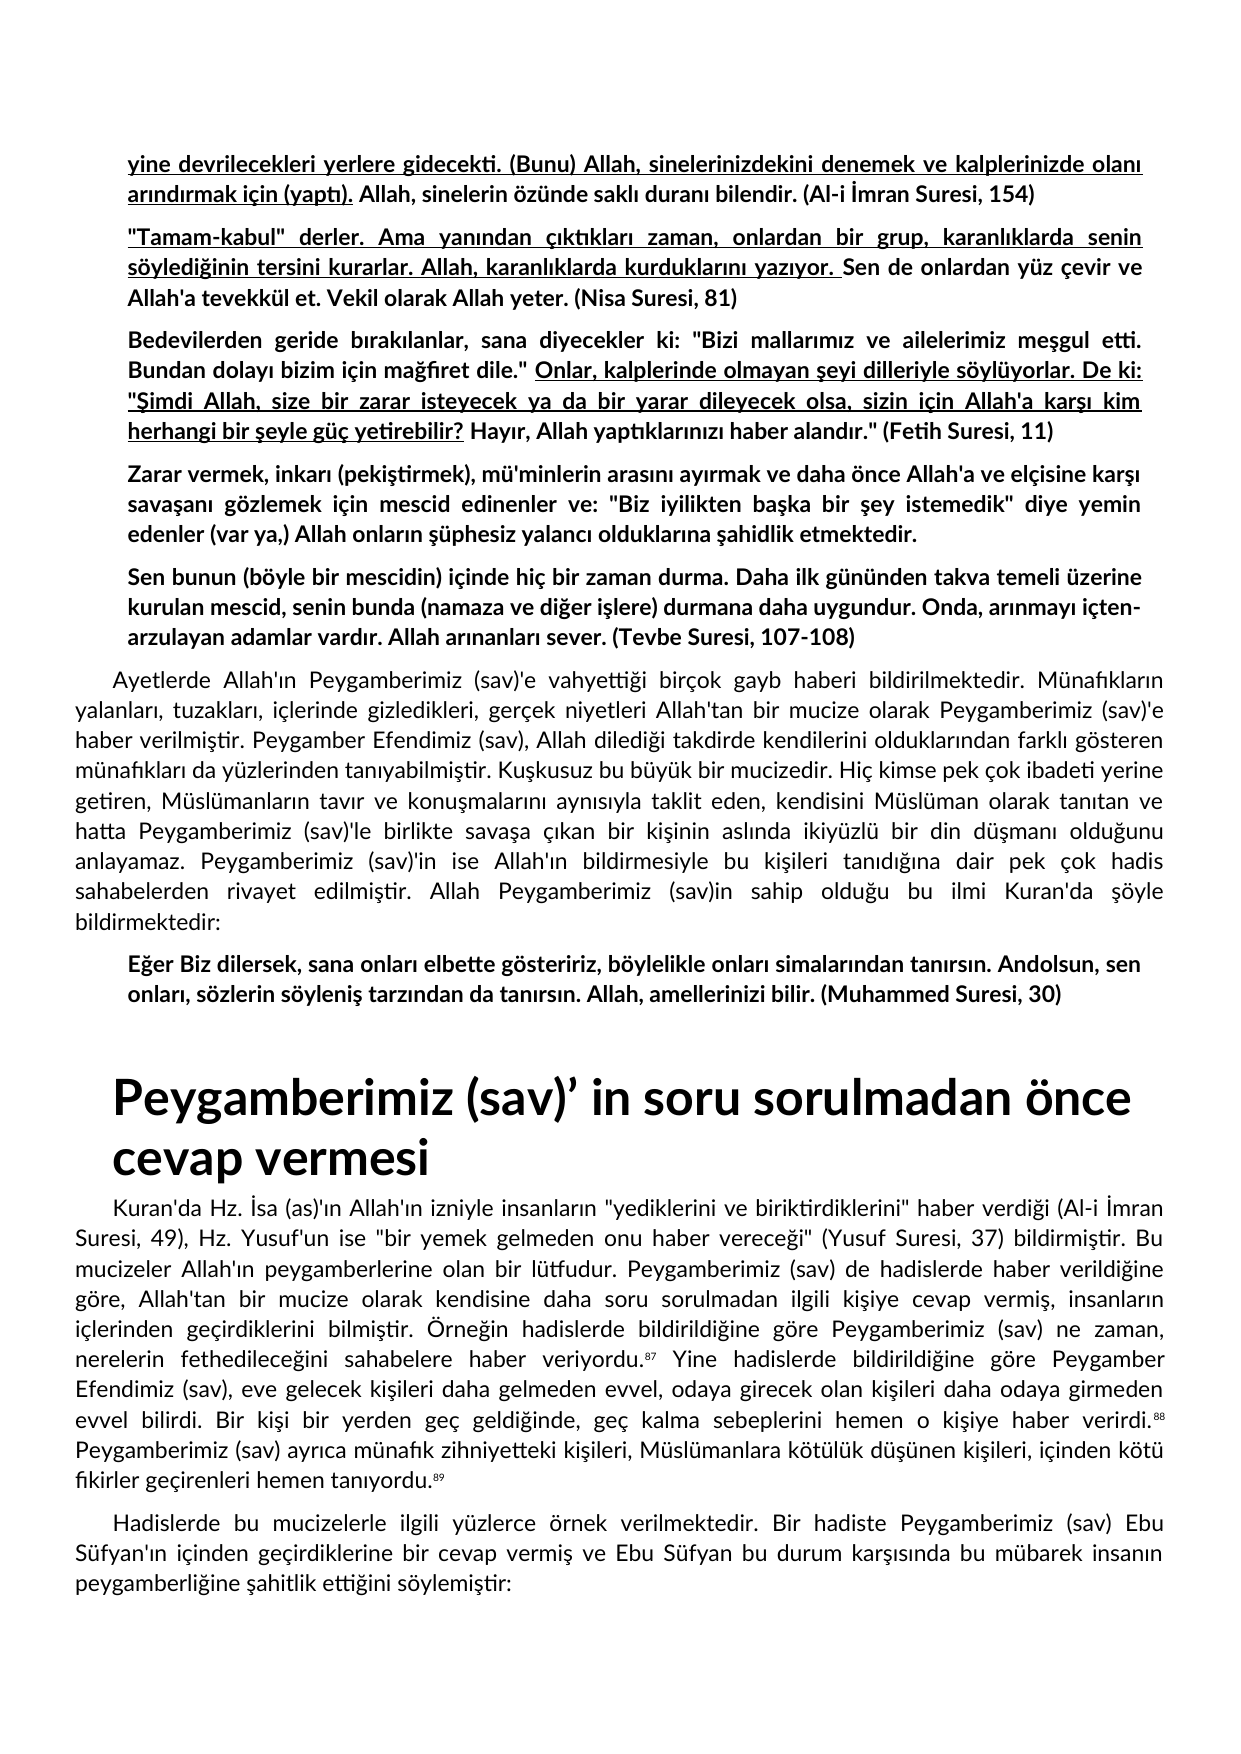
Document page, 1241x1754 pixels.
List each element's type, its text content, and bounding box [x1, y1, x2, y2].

text arındırmak için (yaptı). Allah, sinelerin özünde saklı duranı bilendir. (Al-i İmran Suresi, 154) [127, 175, 1143, 208]
text yine devrilecekleri yerlere gidecekti. (Bunu) Allah, sinelerinizdekini denemek ve kalplerinizde olanı [127, 150, 1143, 174]
text söylediğinin tersini kurarlar. Allah, karanlıklarda kurduklarını yazıyor. Sen de onlardan yüz çevir ve Allah'a tevekkül et. Vekil olarak Allah yeter. (Nisa Suresi, 81) [127, 248, 1143, 311]
text Kuran'da Hz. İsa (as)'ın Allah'ın izniyle insanların "yediklerini ve biriktirdiklerini" haber verdiği (Al-i İmran Suresi, 49), Hz. Yusuf'un ise "bir yemek gelmeden onu haber vereceği" (Yusuf Suresi, 37) bildirmiştir. Bu mucizeler Allah'ın peygamberlerine olan bir lütfudur. Peygamberimiz (sav) de hadislerde haber verildiğine göre, Allah'tan bir mucize olarak kendisine daha soru sorulmadan ilgili kişiye cevap vermiş, insanların içlerinden geçirdiklerini bilmiştir. Örneğin hadislerde bildirildiğine göre Peygamberimiz (sav) ne zaman, nerelerin fethedileceğini sahabelere haber veriyordu.87 Yine hadislerde bildirildiğine göre Peygamber Efendimiz (sav), eve gelecek kişileri daha gelmeden evvel, odaya girecek olan kişileri daha odaya girmeden evvel bilirdi. Bir kişi bir yerden geç geldiğinde, geç kalma sebeplerini hemen o kişiye haber verirdi.88 Peygamberimiz (sav) ayrıca münafık zihniyetteki kişileri, Müslümanlara kötülük düşünen kişileri, içinden kötü fikirler geçirenleri hemen tanıyordu.89 [75, 1194, 1165, 1493]
text "Tamam-kabul" derler. Ama yanından çıktıkları zaman, onlardan bir grup, karanlıklarda senin [127, 223, 1143, 247]
text Zarar vermek, inkarı (pekiştirmek), mü'minlerin arasını ayırmak ve daha önce Allah'a ve elçisine karşı savaşanı gözlemek için mescid edinenler ve: "Biz iyilikten başka bir şey istemedik" diye yemin edenler (var ya,) Allah onların şüphesiz yalancı olduklarına şahidlik etmektedir. [127, 459, 1143, 547]
text Bedevilerden geride bırakılanlar, sana diyecekler ki: "Bizi mallarımız ve ailelerimiz meşgul etti. Bundan dolayı bizim için mağfiret dile." Onlar, kalplerinde olmayan şeyi dilleriyle söylüyorlar. De ki: "Şimdi Allah, size bir zarar isteyecek ya da bir yarar dileyecek olsa, sizin için Allah'a karşı kim herhangi bir şeyle güç yetirebilir? Hayır, Allah yaptıklarınızı haber alandır." (Fetih Suresi, 11) [127, 326, 1143, 444]
subtitle Peygamberimiz (sav)’ in soru sorulmadan önce cevap vermesi [112, 1066, 1165, 1186]
text Ayetlerde Allah'ın Peygamberimiz (sav)'e vahyettiği birçok gayb haberi bildirilmektedir. Münafıkların yalanları, tuzakları, içlerinde gizledikleri, gerçek niyetleri Allah'tan bir mucize olarak Peygamberimiz (sav)'e haber verilmiştir. Peygamber Efendimiz (sav), Allah dilediği takdirde kendilerini olduklarından farklı gösteren münafıkları da yüzlerinden tanıyabilmiştir. Kuşkusuz bu büyük bir mucizedir. Hiç kimse pek çok ibadeti yerine getiren, Müslümanların tavır ve konuşmalarını aynısıyla taklit eden, kendisini Müslüman olarak tanıtan ve hatta Peygamberimiz (sav)'le birlikte savaşa çıkan bir kişinin aslında ikiyüzlü bir din düşmanı olduğunu anlayamaz. Peygamberimiz (sav)'in ise Allah'ın bildirmesiyle bu kişileri tanıdığına dair pek çok hadis sahabelerden rivayet edilmiştir. Allah Peygamberimiz (sav)in sahip olduğu bu ilmi Kuran'da şöyle bildirmektedir: [75, 666, 1165, 935]
text Eğer Biz dilersek, sana onları elbette gösteririz, böylelikle onları simalarından tanırsın. Andolsun, sen onları, sözlerin söyleniş tarzından da tanırsın. Allah, amellerinizi bilir. (Muhammed Suresi, 30) [127, 950, 1143, 1008]
text Sen bunun (böyle bir mescidin) içinde hiç bir zaman durma. Daha ilk gününden takva temeli üzerine kurulan mescid, senin bunda (namaza ve diğer işlere) durmana daha uygundur. Onda, arınmayı içten-arzulayan adamlar vardır. Allah arınanları sever. (Tevbe Suresi, 107-108) [127, 562, 1143, 650]
text Hadislerde bu mucizelerle ilgili yüzlerce örnek verilmektedir. Bir hadiste Peygamberimiz (sav) Ebu Süfyan'ın içinden geçirdiklerine bir cevap vermiş ve Ebu Süfyan bu durum karşısında bu mübarek insanın peygamberliğine şahitlik ettiğini söylemiştir: [75, 1508, 1165, 1596]
